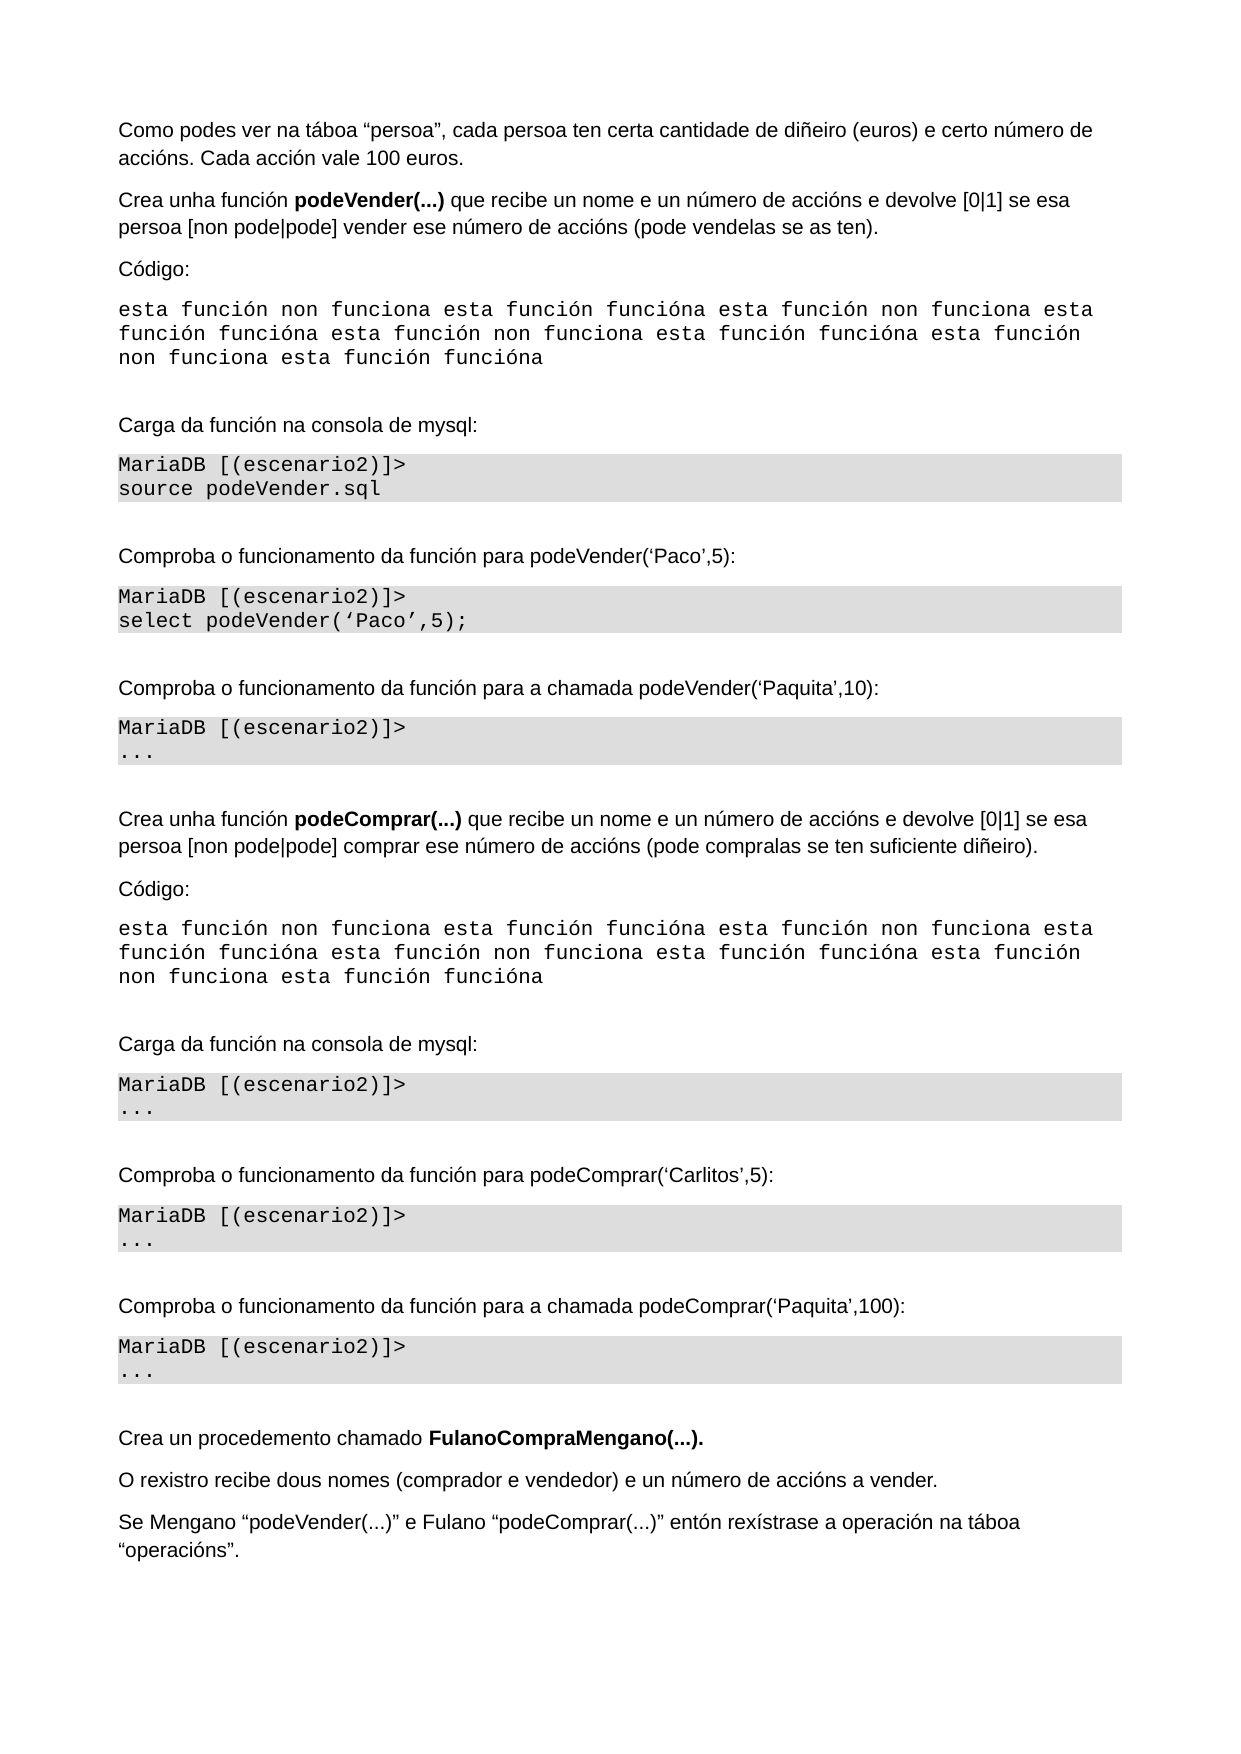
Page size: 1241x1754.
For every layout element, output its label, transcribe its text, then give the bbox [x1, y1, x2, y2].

text Carga da función na consola de mysql: [118, 412, 1122, 436]
text Carga da función na consola de mysql: [118, 1031, 1122, 1055]
text esta función non funciona esta función funcióna esta función non funciona esta función funcióna esta función non funciona esta función funcióna esta función non funciona esta función funcióna [118, 918, 1122, 989]
text Como podes ver na táboa “persoa”, cada persoa ten certa cantidade de diñeiro (euros) e certo número de accións. Cada acción vale 100 euros. [118, 118, 1122, 169]
text Comproba o funcionamento da función para a chamada podeVender(‘Paquita’,10): [118, 675, 1122, 699]
text ... [118, 741, 1122, 765]
text MariaDB [(escenario2)]> [118, 717, 1122, 741]
text Crea unha función podeComprar(...) que recibe un nome e un número de accións e devolve [0|1] se esa persoa [non pode|pode] comprar ese número de accións (pode compralas se ten suficiente diñeiro). [118, 807, 1122, 858]
text Comproba o funcionamento da función para a chamada podeComprar(‘Paquita’,100): [118, 1294, 1122, 1318]
text MariaDB [(escenario2)]> [118, 1073, 1122, 1097]
text ... [118, 1097, 1122, 1121]
text Crea un procedemento chamado FulanoCompraMengano(...). [118, 1426, 1122, 1450]
text Código: [118, 257, 1122, 281]
text MariaDB [(escenario2)]> [118, 586, 1122, 609]
text Se Mengano “podeVender(...)” e Fulano “podeComprar(...)” entón rexístrase a operación na táboa “operacións”. [118, 1510, 1122, 1561]
text esta función non funciona esta función funcióna esta función non funciona esta función funcióna esta función non funciona esta función funcióna esta función non funciona esta función funcióna [118, 299, 1122, 370]
text Crea unha función podeVender(...) que recibe un nome e un número de accións e devolve [0|1] se esa persoa [non pode|pode] vender ese número de accións (pode vendelas se as ten). [118, 188, 1122, 239]
text ... [118, 1229, 1122, 1252]
text MariaDB [(escenario2)]> [118, 1336, 1122, 1360]
text O rexistro recibe dous nomes (comprador e vendedor) e un número de accións a vender. [118, 1468, 1122, 1492]
text source podeVender.sql [118, 478, 1122, 502]
text MariaDB [(escenario2)]> [118, 1205, 1122, 1229]
text select podeVender(‘Paco’,5); [118, 609, 1122, 633]
text Comproba o funcionamento da función para podeComprar(‘Carlitos’,5): [118, 1163, 1122, 1187]
text Comproba o funcionamento da función para podeVender(‘Paco’,5): [118, 544, 1122, 568]
text MariaDB [(escenario2)]> [118, 454, 1122, 478]
text ... [118, 1360, 1122, 1384]
text Código: [118, 876, 1122, 900]
